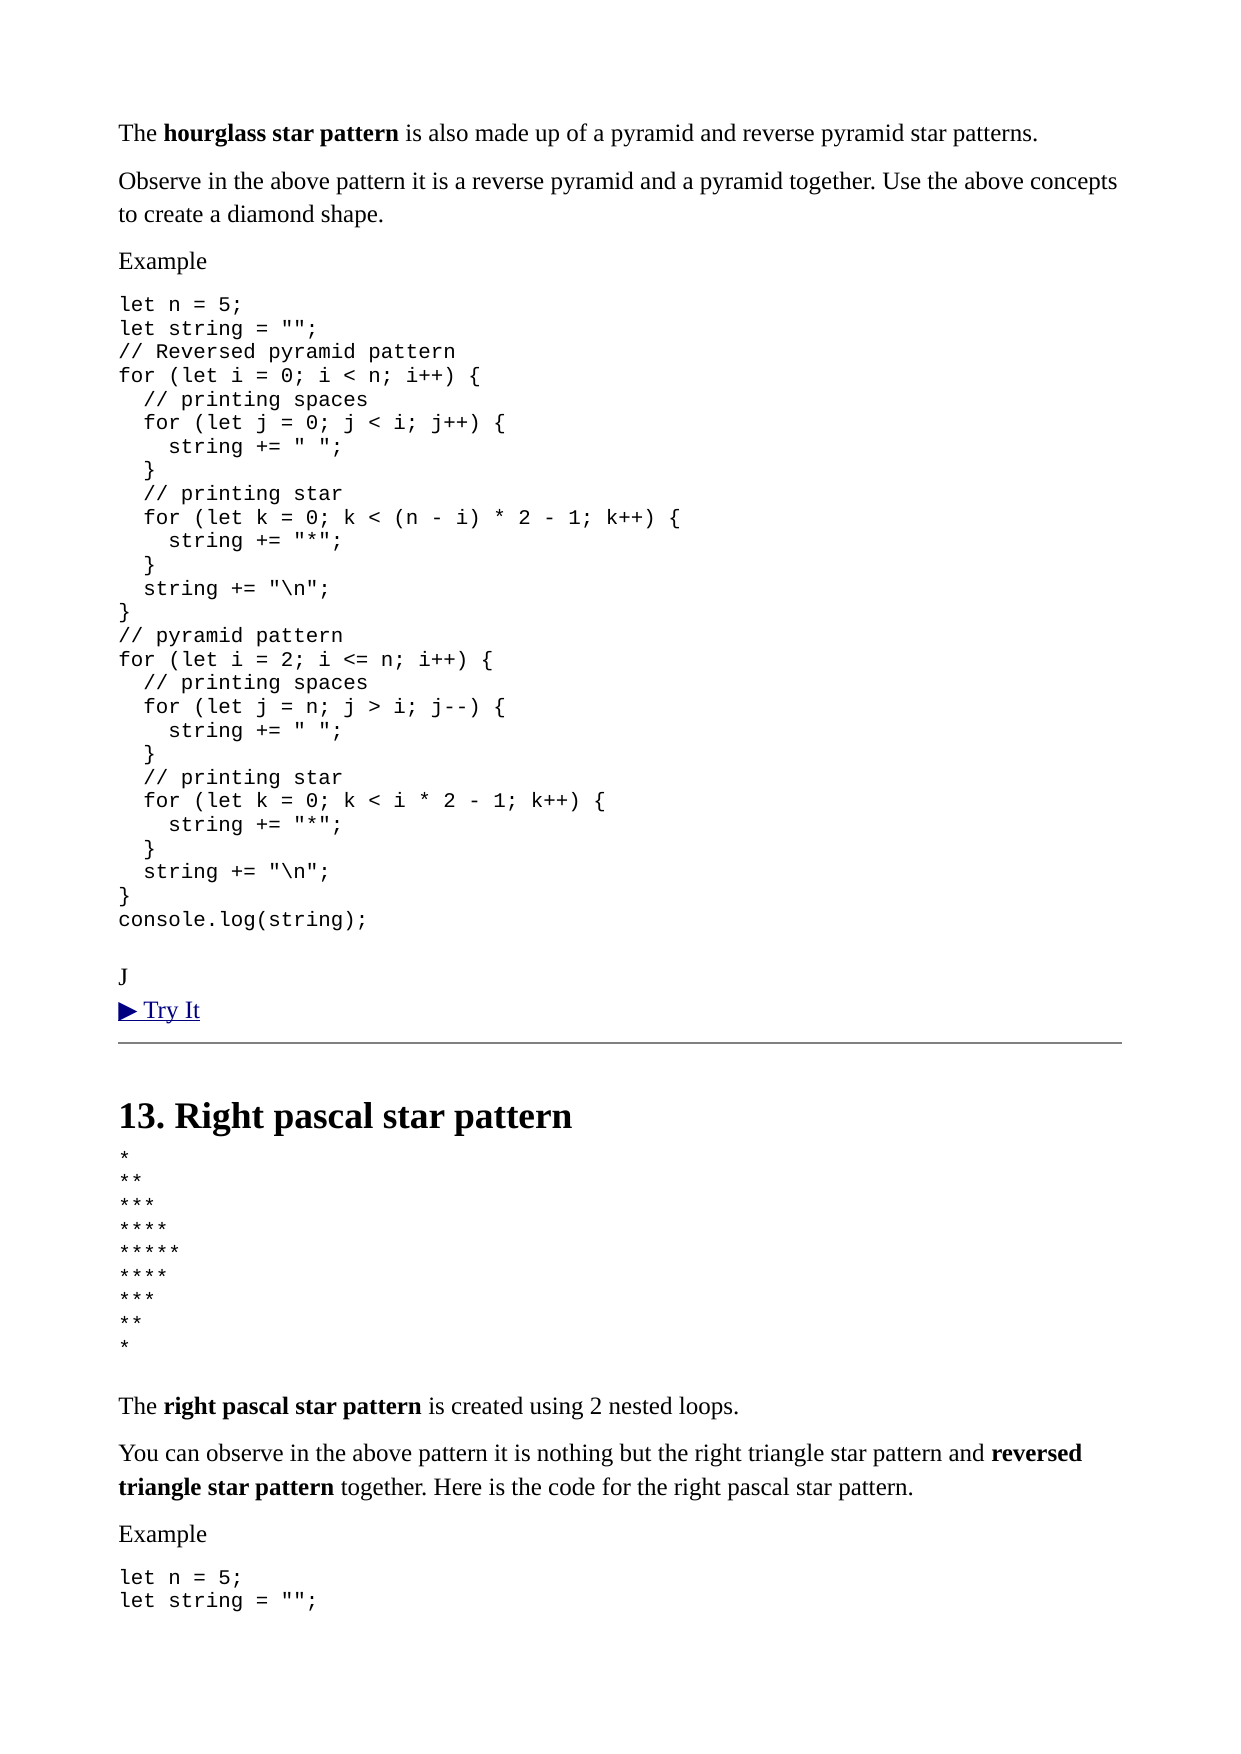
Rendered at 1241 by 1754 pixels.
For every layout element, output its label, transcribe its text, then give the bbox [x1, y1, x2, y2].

text string += "\n"; [118, 578, 1122, 601]
text } [118, 554, 1122, 578]
text The hourglass star pattern is also made up of a pyramid and reverse pyramid star patterns. [118, 118, 1122, 147]
text Example [118, 1519, 1122, 1548]
text * [118, 1338, 1122, 1361]
text for (let i = 0; i < n; i++) { [118, 365, 1122, 388]
text J [118, 962, 1122, 991]
text for (let j = n; j > i; j--) { [118, 696, 1122, 719]
text // printing spaces [118, 388, 1122, 412]
text ** [118, 1314, 1122, 1338]
text let n = 5; [118, 294, 1122, 318]
text for (let k = 0; k < (n - i) * 2 - 1; k++) { [118, 507, 1122, 530]
text *** [118, 1196, 1122, 1219]
text You can observe in the above pattern it is nothing but the right triangle star pattern and reversed triangle star pattern together. Here is the code for the right pascal star pattern. [118, 1438, 1122, 1500]
text let n = 5; [118, 1567, 1122, 1590]
text * [118, 1149, 1122, 1172]
text **** [118, 1219, 1122, 1243]
text } [118, 459, 1122, 483]
text Observe in the above pattern it is a reverse pyramid and a pyramid together. Use the above concepts to create a diamond shape. [118, 166, 1122, 227]
text *** [118, 1291, 1122, 1314]
text for (let k = 0; k < i * 2 - 1; k++) { [118, 791, 1122, 814]
text string += "\n"; [118, 861, 1122, 885]
text string += " "; [118, 436, 1122, 459]
text } [118, 601, 1122, 625]
text ***** [118, 1243, 1122, 1267]
text console.log(string); [118, 909, 1122, 932]
text The right pascal star pattern is created using 2 nested loops. [118, 1391, 1122, 1420]
text // pyramid pattern [118, 625, 1122, 649]
text string += "*"; [118, 530, 1122, 554]
text } [118, 838, 1122, 861]
text // printing star [118, 767, 1122, 791]
text } [118, 885, 1122, 909]
text // printing star [118, 483, 1122, 507]
text for (let i = 2; i <= n; i++) { [118, 649, 1122, 672]
text **** [118, 1267, 1122, 1291]
text // printing spaces [118, 672, 1122, 696]
subtitle 13. Right pascal star pattern [118, 1093, 1122, 1136]
text ** [118, 1172, 1122, 1196]
text ▶ Try It [118, 995, 1122, 1024]
text string += "*"; [118, 814, 1122, 838]
text } [118, 743, 1122, 767]
text for (let j = 0; j < i; j++) { [118, 412, 1122, 436]
text let string = ""; [118, 1590, 1122, 1614]
text Example [118, 246, 1122, 275]
text let string = ""; [118, 318, 1122, 341]
text string += " "; [118, 719, 1122, 743]
text // Reversed pyramid pattern [118, 341, 1122, 365]
